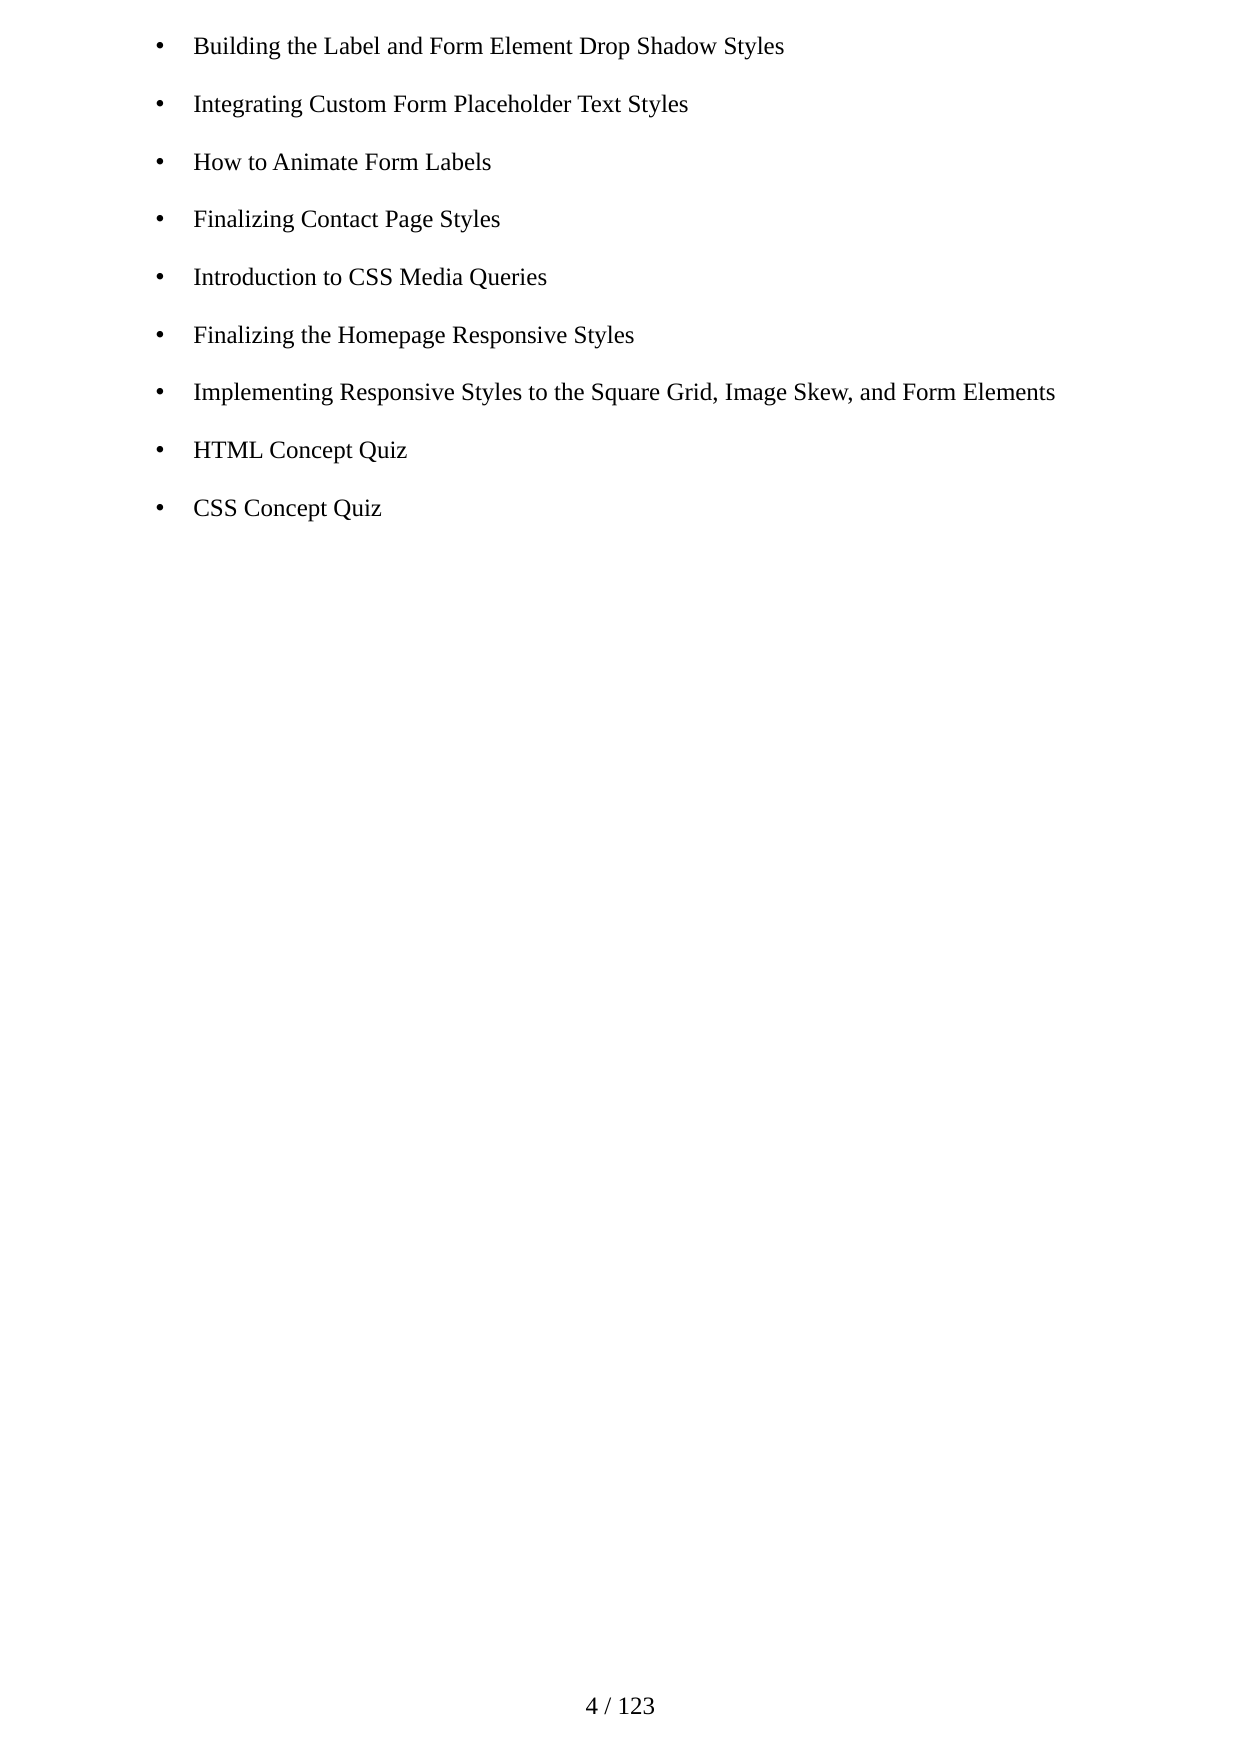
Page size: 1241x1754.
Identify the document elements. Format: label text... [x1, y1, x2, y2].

list HTML Concept Quiz [156, 435, 1122, 464]
list How to Animate Form Labels [156, 147, 1122, 175]
list Integrating Custom Form Placeholder Text Styles [156, 89, 1122, 118]
list Finalizing the Homepage Responsive Styles [156, 320, 1122, 348]
list Introduction to CSS Media Queries [156, 262, 1122, 291]
list CSS Concept Quiz [156, 493, 1122, 522]
list Implementing Responsive Styles to the Square Grid, Image Skew, and Form Elements [156, 377, 1122, 406]
list Finalizing Contact Page Styles [156, 204, 1122, 233]
list Building the Label and Form Element Drop Shadow Styles [156, 31, 1122, 60]
